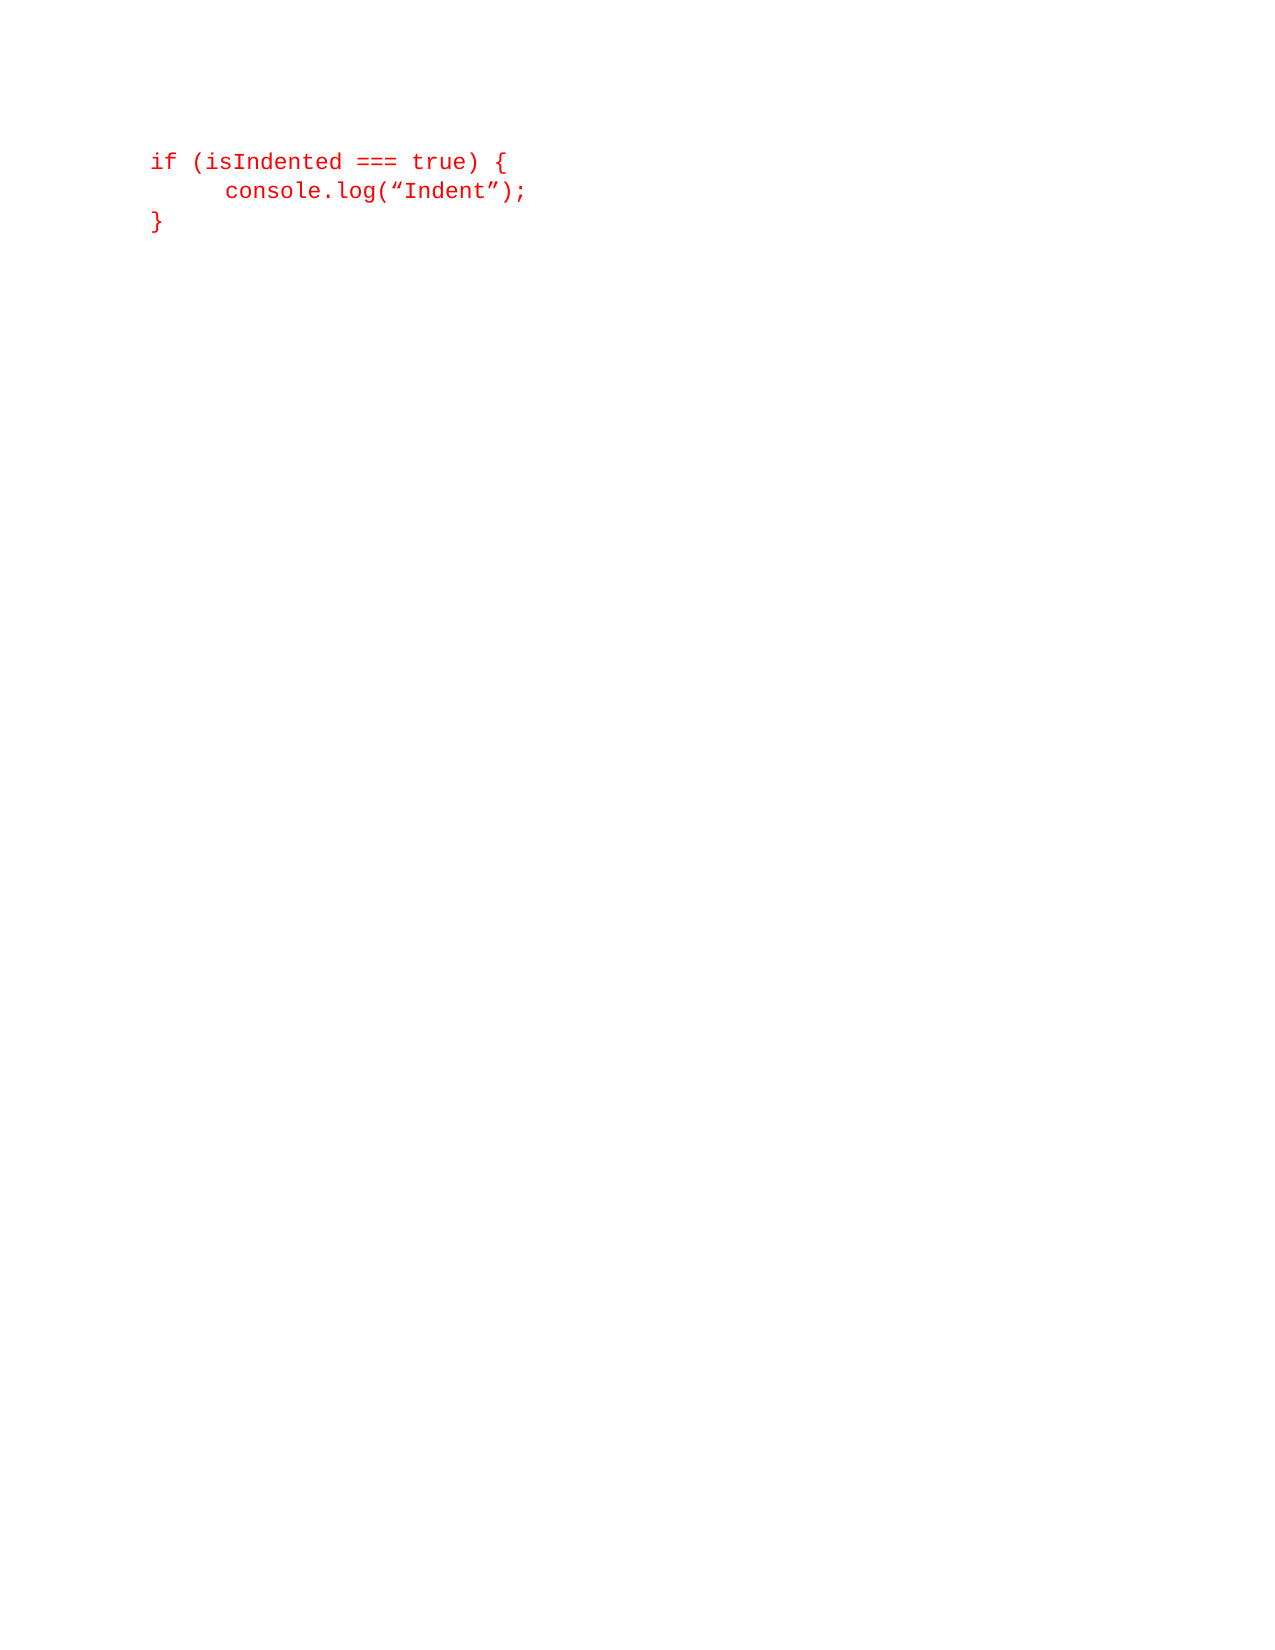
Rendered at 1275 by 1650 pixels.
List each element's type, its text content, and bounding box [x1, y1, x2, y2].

text if (isIndented === true) { [150, 150, 1125, 176]
text console.log(“Indent”); [150, 180, 1125, 206]
text } [150, 209, 1125, 236]
